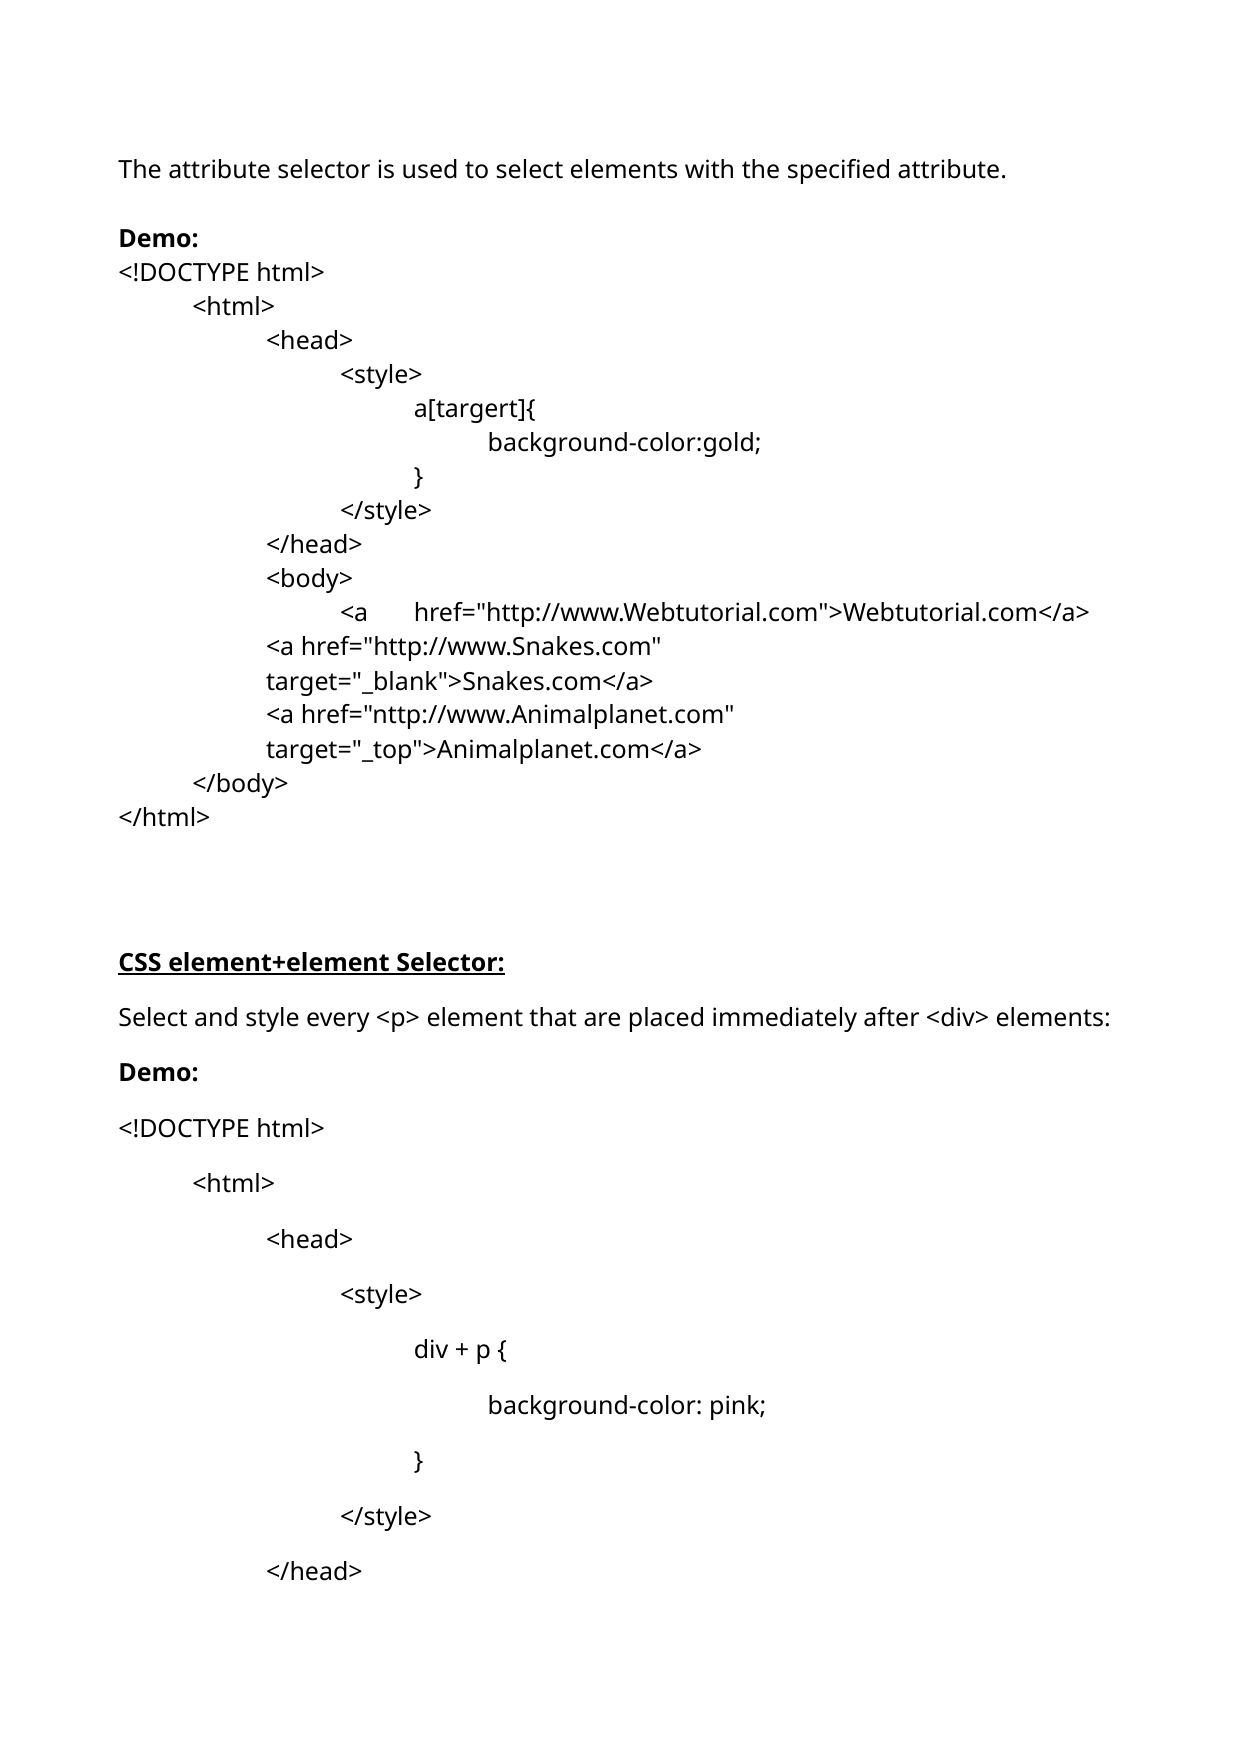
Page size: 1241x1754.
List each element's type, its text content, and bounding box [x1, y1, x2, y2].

text <head> <style> a[targert]{ background-color:gold; } </style> </head> <body> <a href="http://www.Webtutorial.com">Webtutorial.com</a> <a href="http://www.Snakes.com" target="_blank">Snakes.com</a> <a href="nttp://www.Animalplanet.com" target="_top">Animalplanet.com</a> </body> [118, 322, 1122, 799]
text </html> [118, 799, 1122, 833]
text Demo: [118, 1055, 1122, 1089]
text The attribute selector is used to select elements with the specified attribute. [118, 118, 1122, 220]
text <!DOCTYPE html> [118, 254, 1122, 288]
text } [118, 1443, 1122, 1477]
text <!DOCTYPE html> [118, 1111, 1122, 1144]
text <html> [118, 1166, 1122, 1200]
text </style> [118, 1498, 1122, 1532]
text Demo: [118, 220, 1122, 254]
text </head> [118, 1554, 1122, 1588]
text <html> [118, 288, 1122, 322]
text background-color: pink; [118, 1388, 1122, 1422]
text div + p { [118, 1332, 1122, 1366]
text CSS element+element Selector: [118, 944, 1122, 978]
text Select and style every <p> element that are placed immediately after <div> elements: [118, 1000, 1122, 1034]
text <head> [118, 1221, 1122, 1255]
text <style> [118, 1277, 1122, 1311]
